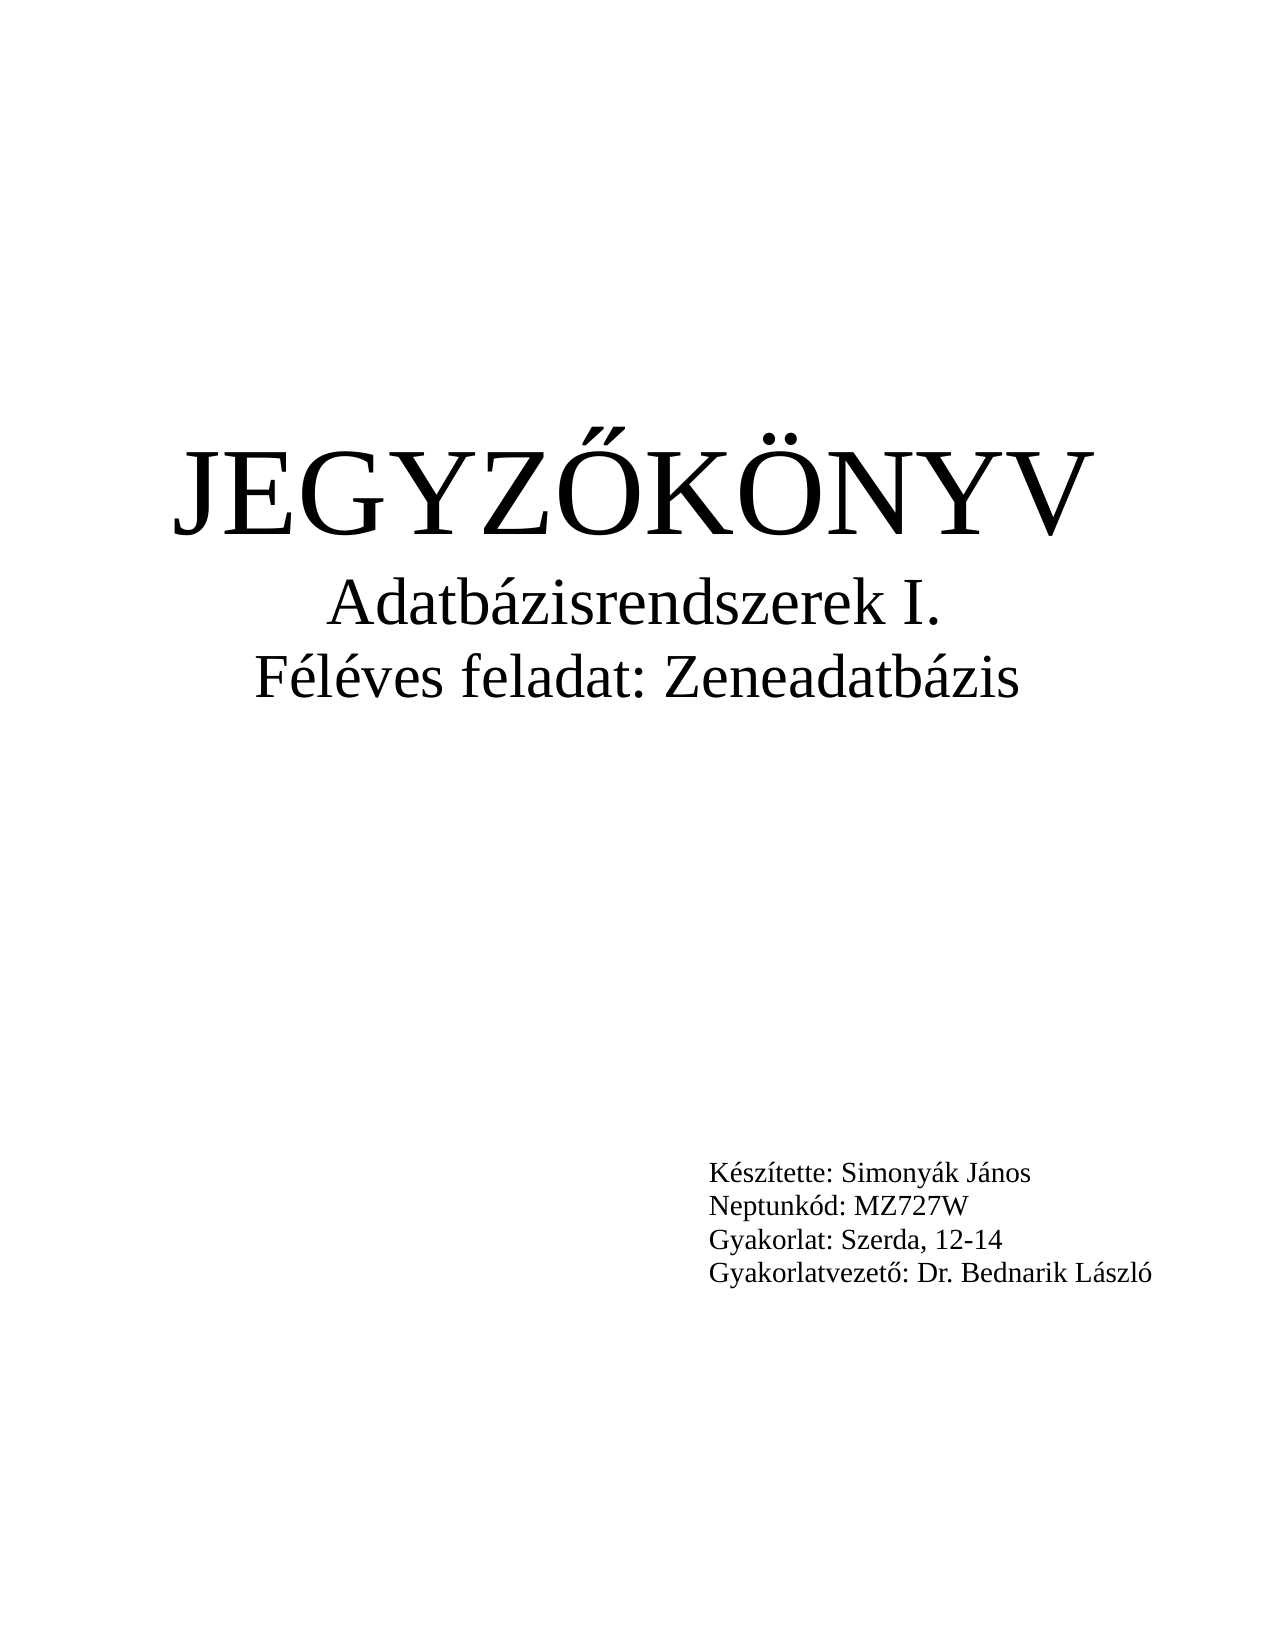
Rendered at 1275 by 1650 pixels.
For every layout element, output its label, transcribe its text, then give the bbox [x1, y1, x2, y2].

text JEGYZŐKÖNYV Adatbázisrendszerek I. Féléves feladat: Zeneadatbázis [118, 418, 1157, 711]
text Készítette: Simonyák János Neptunkód: MZ727W Gyakorlat: Szerda, 12-14 Gyakorlatvezető: Dr. Bednarik László [118, 1011, 1157, 1289]
